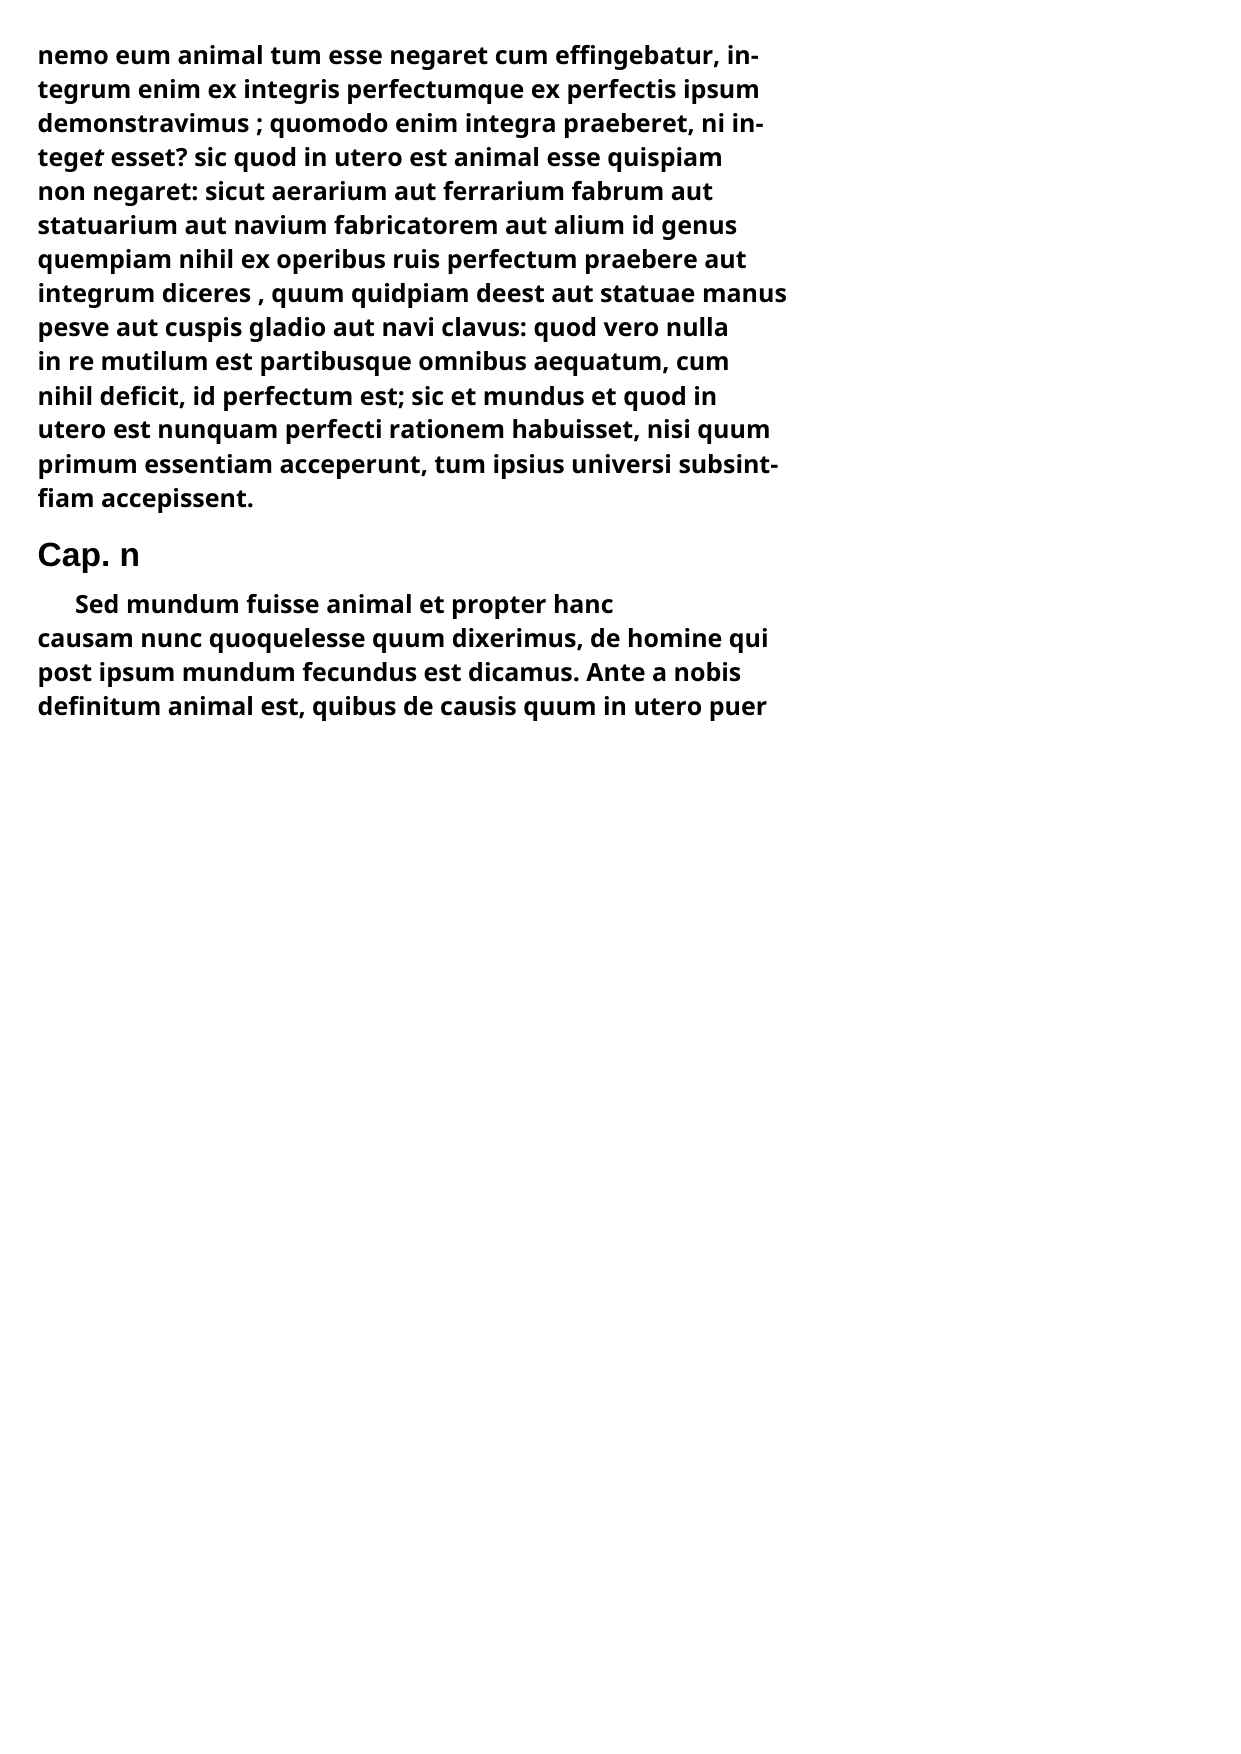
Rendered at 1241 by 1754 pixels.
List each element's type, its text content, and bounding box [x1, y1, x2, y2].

text Sed mundum fuisse animal et propter hanc causam nunc quoquelesse quum dixerimus, de homine qui post ipsum mundum fecundus est dicamus. Ante a nobis definitum animal est, quibus de causis quum in utero puer [37, 586, 1203, 723]
subtitle Cap. n [37, 535, 1203, 574]
text nemo eum animal tum esse negaret cum effingebatur, in- tegrum enim ex integris perfectumque ex perfectis ipsum demonstravimus ; quomodo enim integra praeberet, ni in- teget esset? sic quod in utero est animal esse quispiam non negaret: sicut aerarium aut ferrarium fabrum aut statuarium aut navium fabricatorem aut alium id genus quempiam nihil ex operibus ruis perfectum praebere aut integrum diceres , quum quidpiam deest aut statuae manus pesve aut cuspis gladio aut navi clavus: quod vero nulla in re mutilum est partibusque omnibus aequatum, cum nihil deficit, id perfectum est; sic et mundus et quod in utero est nunquam perfecti rationem habuisset, nisi quum primum essentiam acceperunt, tum ipsius universi subsint- fiam accepissent. [37, 37, 1203, 514]
